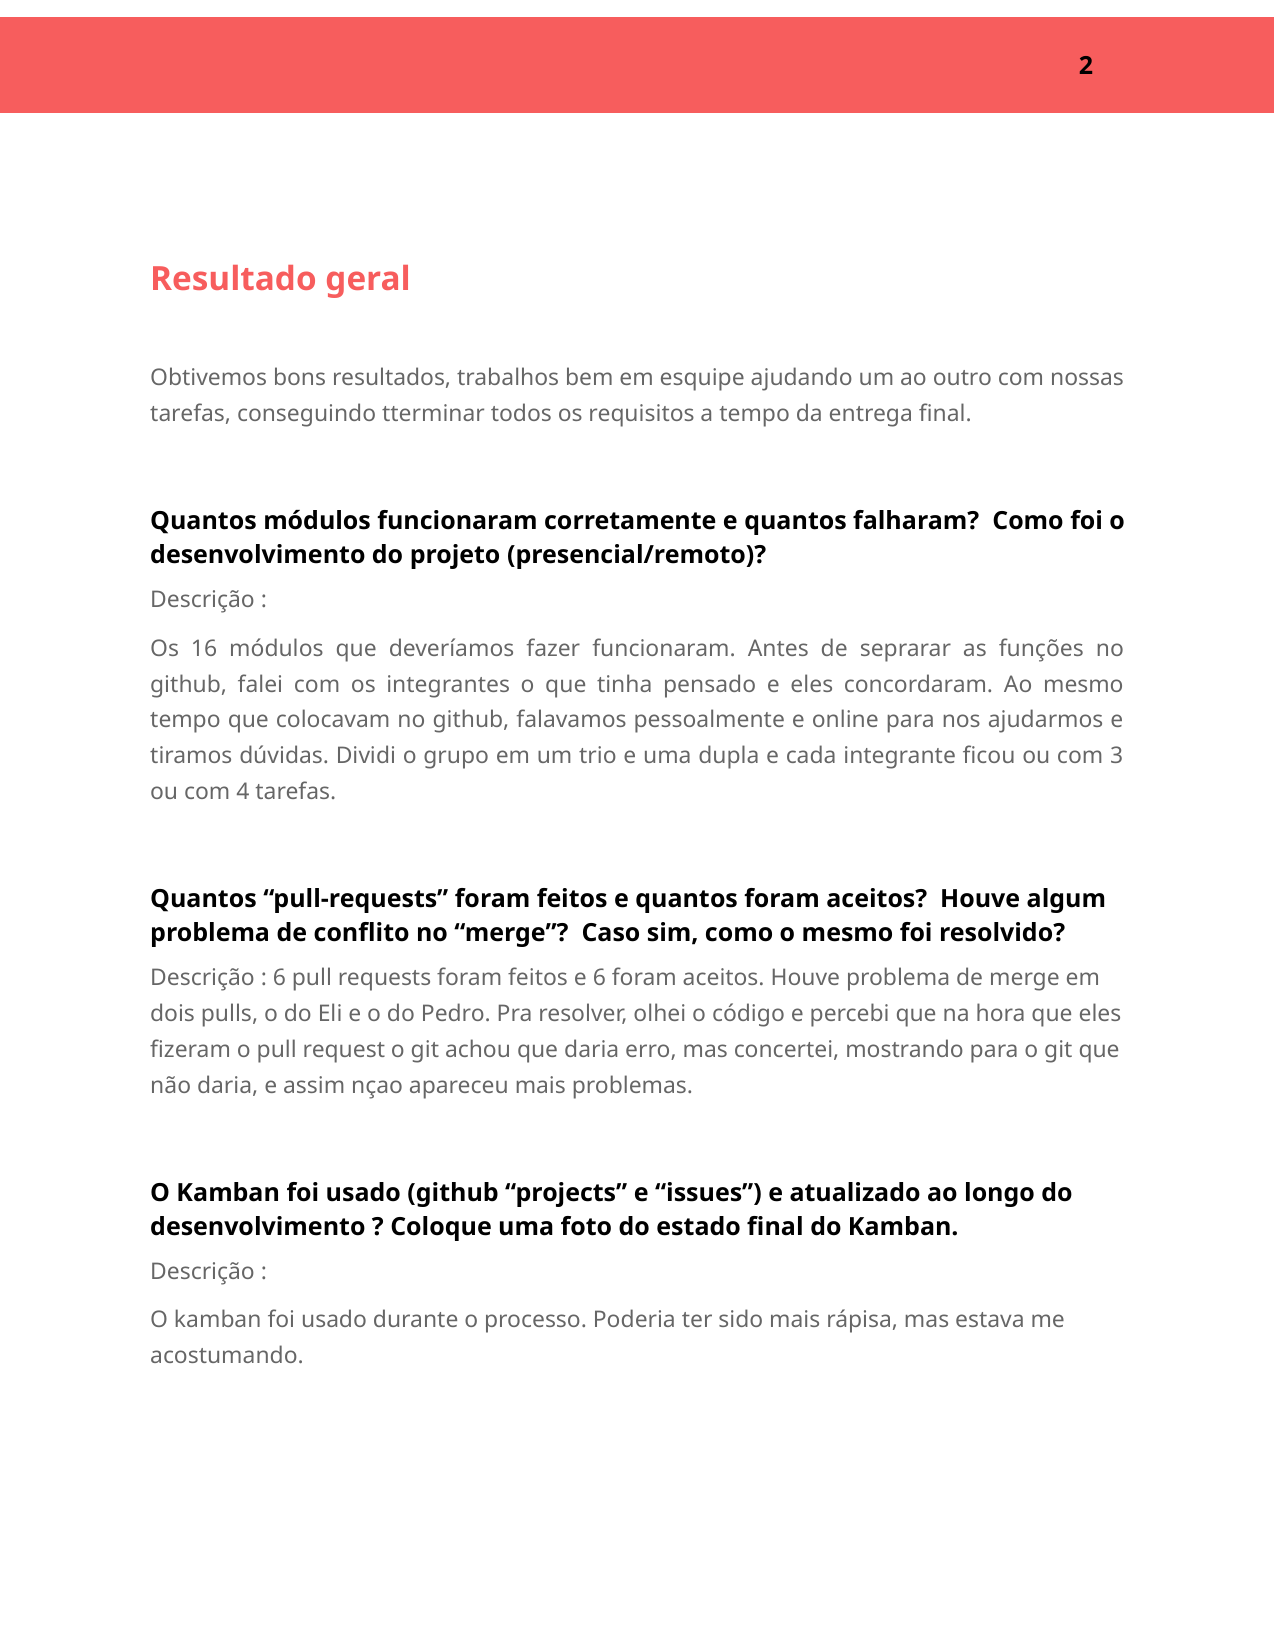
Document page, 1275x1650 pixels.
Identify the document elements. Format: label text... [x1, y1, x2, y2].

text Os 16 módulos que deveríamos fazer funcionaram. Antes de seprarar as funções no github, falei com os integrantes o que tinha pensado e eles concordaram. Ao mesmo tempo que colocavam no github, falavamos pessoalmente e online para nos ajudarmos e tiramos dúvidas. Dividi o grupo em um trio e uma dupla e cada integrante ficou ou com 3 ou com 4 tarefas. [150, 632, 1125, 807]
text O kamban foi usado durante o processo. Poderia ter sido mais rápisa, mas estava me acostumando. [150, 1303, 1125, 1370]
subtitle Resultado geral [150, 255, 1128, 300]
text Descrição : 6 pull requests foram feitos e 6 foram aceitos. Houve problema de merge em dois pulls, o do Eli e o do Pedro. Pra resolver, olhei o código e percebi que na hora que eles fizeram o pull request o git achou que daria erro, mas concertei, mostrando para o git que não daria, e assim nçao apareceu mais problemas. [150, 961, 1125, 1100]
subtitle Quantos “pull-requests” foram feitos e quantos foram aceitos? Houve algum problema de conflito no “merge”? Caso sim, como o mesmo foi resolvido? [150, 881, 1128, 949]
text Descrição : [150, 1255, 1125, 1286]
text Descrição : [150, 583, 1125, 614]
text Obtivemos bons resultados, trabalhos bem em esquipe ajudando um ao outro com nossas tarefas, conseguindo tterminar todos os requisitos a tempo da entrega final. [150, 361, 1125, 428]
subtitle O Kamban foi usado (github “projects” e “issues”) e atualizado ao longo do desenvolvimento ? Coloque uma foto do estado final do Kamban. [150, 1174, 1128, 1242]
subtitle Quantos módulos funcionaram corretamente e quantos falharam? Como foi o desenvolvimento do projeto (presencial/remoto)? [150, 502, 1128, 571]
